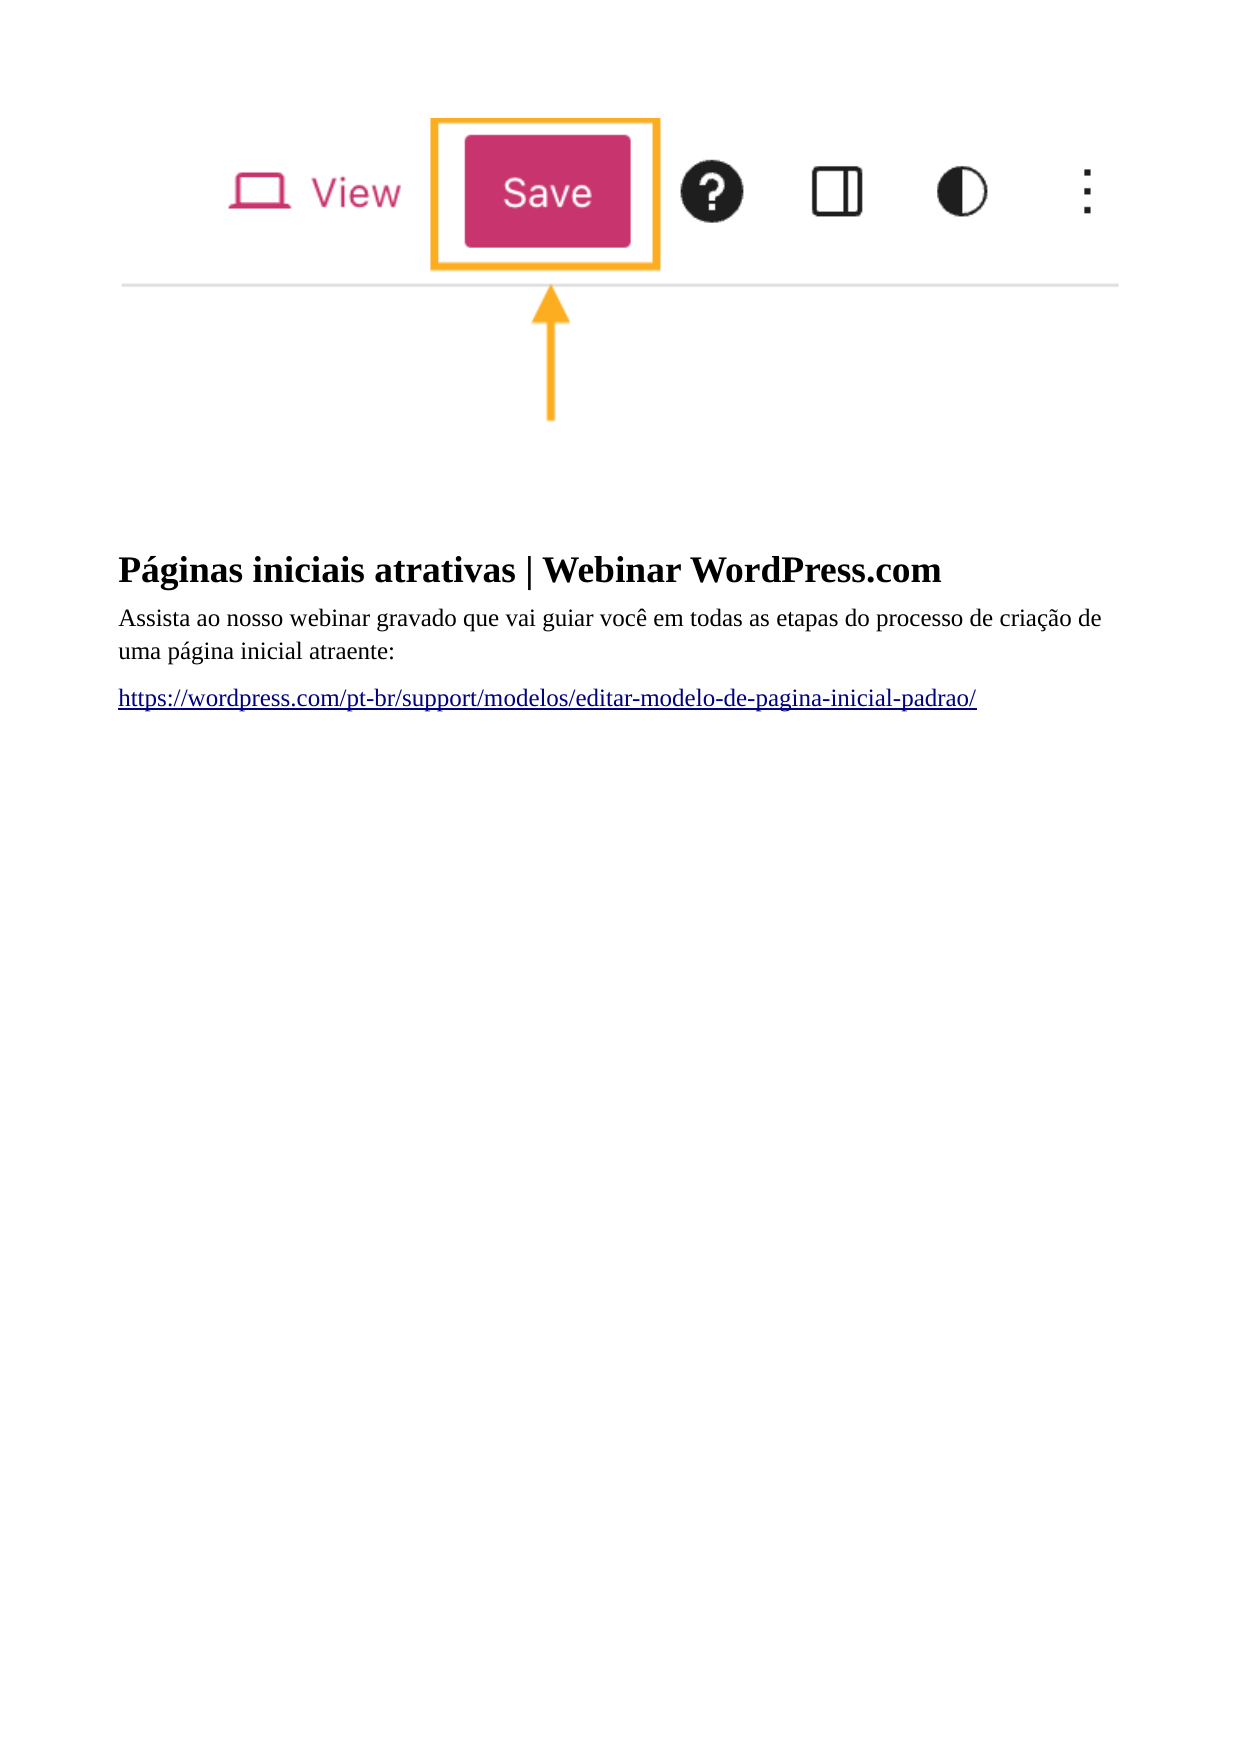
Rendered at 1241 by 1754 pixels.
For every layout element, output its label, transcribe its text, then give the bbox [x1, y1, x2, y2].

text https://wordpress.com/pt-br/support/modelos/editar-modelo-de-pagina-inicial-padrao/ [118, 683, 1122, 712]
picture [121, 118, 1119, 475]
text Assista ao nosso webinar gravado que vai guiar você em todas as etapas do processo de criação de uma página inicial atraente: [118, 603, 1122, 664]
subtitle Páginas iniciais atrativas | Webinar WordPress.com [118, 547, 1122, 590]
